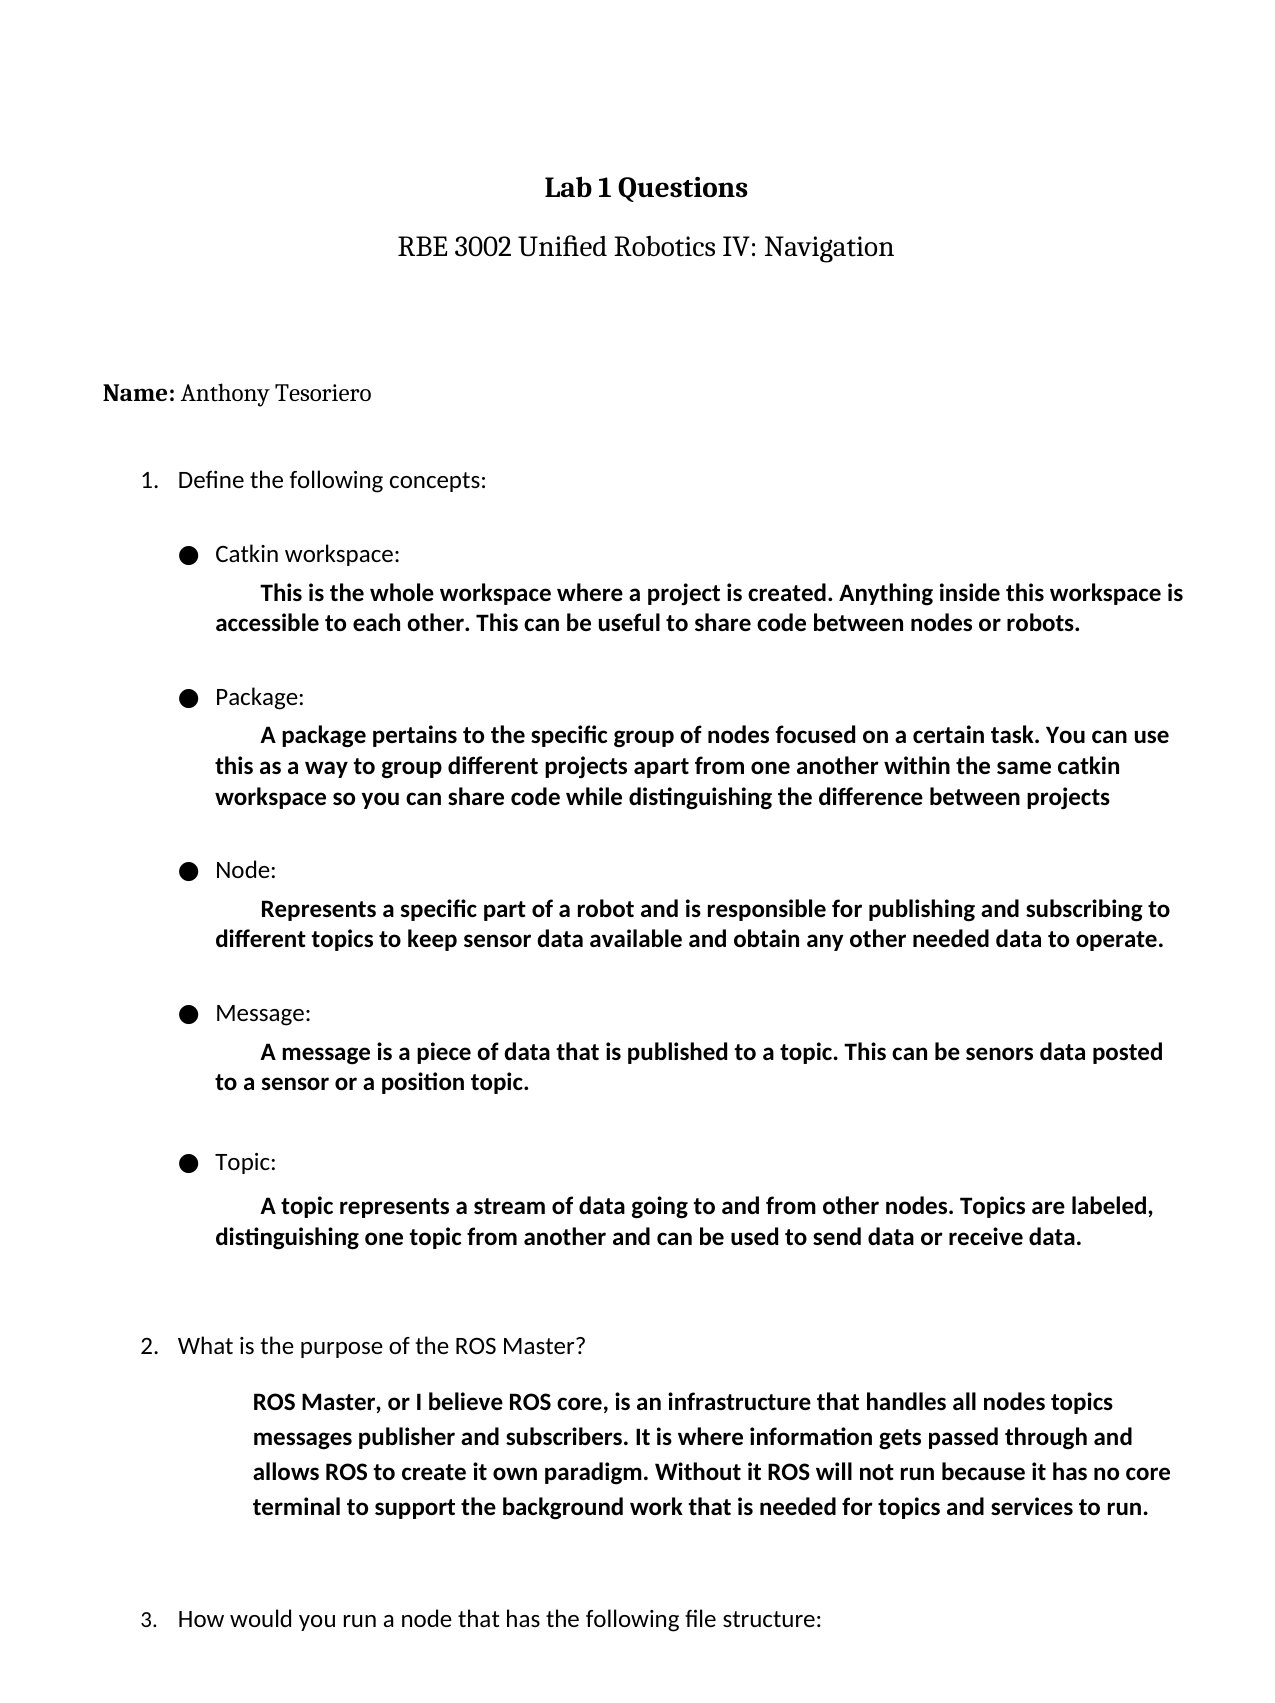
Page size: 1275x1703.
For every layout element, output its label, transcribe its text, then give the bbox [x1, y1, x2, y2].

subtitle Lab 1 Questions [103, 171, 1190, 205]
subtitle RBE 3002 Uniﬁed Robotics IV: Navigation [103, 231, 1190, 264]
list How would you run a node that has the following file structure: [140, 1603, 1190, 1633]
list Topic: [178, 1133, 1190, 1184]
list Package: [178, 668, 1190, 719]
list Catkin workspace: [178, 526, 1190, 577]
list Represents a specific part of a robot and is responsible for publishing and subscribing to different topics to keep sensor data available and obtain any other needed data to operate. [178, 893, 1190, 954]
list A topic represents a stream of data going to and from other nodes. Topics are labeled, distinguishing one topic from another and can be used to send data or receive data. [178, 1190, 1190, 1251]
list Message: [178, 984, 1190, 1036]
list Node: [178, 842, 1190, 893]
list What is the purpose of the ROS Master? [140, 1330, 1190, 1361]
list A package pertains to the specific group of nodes focused on a certain task. You can use this as a way to group different projects apart from one another within the same catkin workspace so you can share code while distinguishing the difference between projects [178, 719, 1190, 811]
list ROS Master, or I believe ROS core, is an infrastructure that handles all nodes topics messages publisher and subscribers. It is where information gets passed through and allows ROS to create it own paradigm. Without it ROS will not run because it has no core terminal to support the background work that is needed for topics and services to run. [215, 1386, 1190, 1522]
subtitle Name: Anthony Tesoriero [103, 378, 1190, 407]
list Define the following concepts: [140, 464, 1190, 495]
list This is the whole workspace where a project is created. Anything inside this workspace is accessible to each other. This can be useful to share code between nodes or robots. [178, 577, 1190, 638]
list A message is a piece of data that is published to a topic. This can be senors data posted to a sensor or a position topic. [178, 1036, 1190, 1097]
